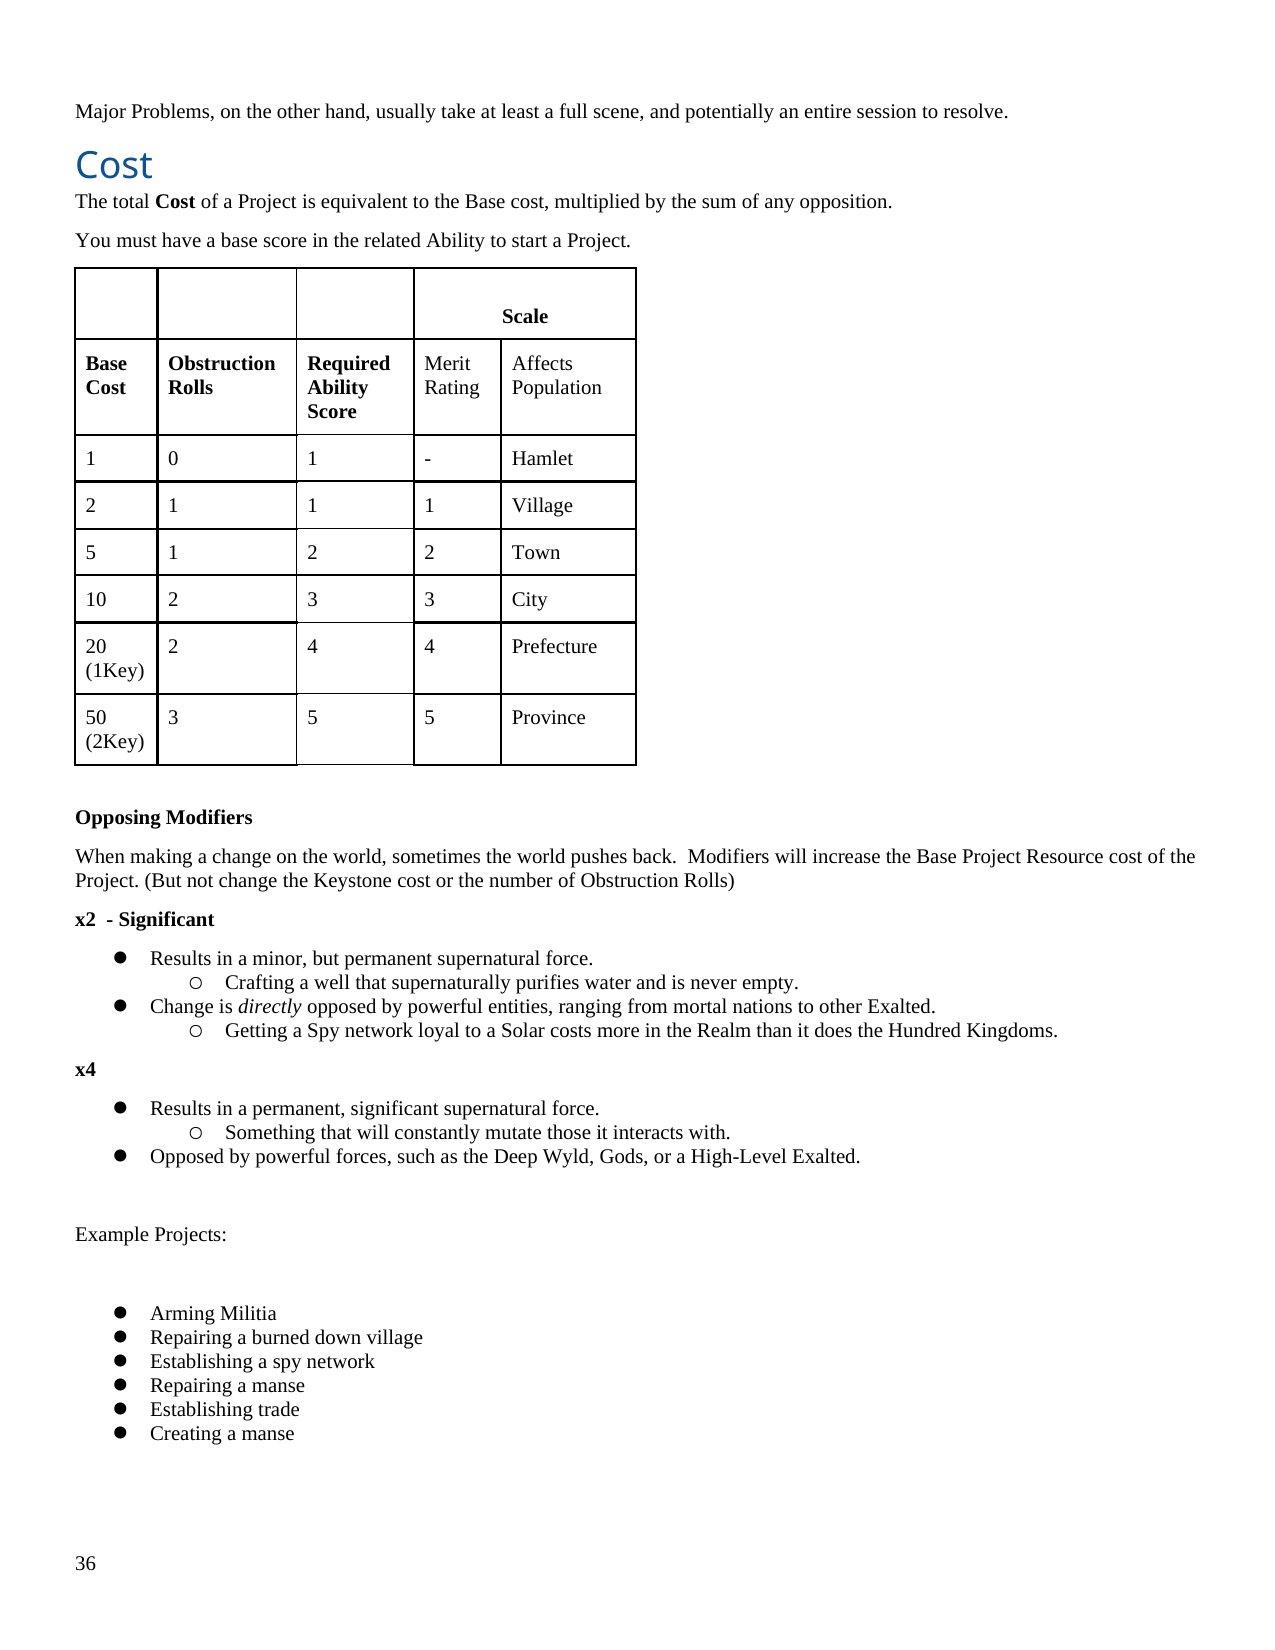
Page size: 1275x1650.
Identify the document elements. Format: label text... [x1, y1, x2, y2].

table_cell Affects Population [502, 340, 635, 433]
table_header [159, 269, 296, 338]
table_cell 1 [159, 530, 296, 574]
table_cell 2 [297, 529, 413, 574]
table_cell - [415, 436, 500, 480]
table_cell 1 [76, 436, 156, 480]
table_cell 2 [159, 576, 296, 621]
table_cell 4 [415, 624, 500, 692]
table_cell 10 [76, 576, 156, 621]
list Creating a manse [112, 1421, 1200, 1445]
text x4 [75, 1057, 1200, 1081]
table_cell 3 [159, 695, 296, 763]
list Change is directly opposed by powerful entities, ranging from mortal nations to other Exalted. [112, 994, 1200, 1018]
table_cell 4 [297, 623, 413, 692]
table_cell 20 (1Key) [76, 624, 156, 692]
table_cell Hamlet [502, 436, 635, 480]
list Something that will constantly mutate those it interacts with. [187, 1120, 1200, 1144]
table_cell 2 [159, 624, 296, 692]
table_cell 5 [297, 694, 413, 763]
text Major Problems, on the other hand, usually take at least a full scene, and potentially an entire session to resolve. [75, 99, 1200, 123]
list Crafting a well that supernaturally purifies water and is never empty. [187, 970, 1200, 994]
subtitle Cost [75, 138, 1200, 189]
table_cell Village [502, 483, 635, 527]
table_cell 1 [297, 435, 413, 480]
table_cell 5 [415, 695, 500, 763]
list Establishing trade [112, 1397, 1200, 1421]
list Establishing a spy network [112, 1349, 1200, 1373]
table_cell 1 [159, 483, 296, 527]
table_cell 1 [297, 482, 413, 527]
text When making a change on the world, sometimes the world pushes back. Modifiers will increase the Base Project Resource cost of the Project. (But not change the Keystone cost or the number of Obstruction Rolls) [75, 844, 1200, 892]
table_cell Province [502, 695, 635, 763]
table_cell 3 [415, 576, 500, 621]
table_cell Prefecture [502, 624, 635, 692]
table_cell 5 [76, 530, 156, 574]
table_cell 1 [415, 483, 500, 527]
list Arming Militia [112, 1301, 1200, 1324]
list Results in a permanent, significant supernatural force. [112, 1096, 1200, 1120]
list Results in a minor, but permanent supernatural force. [112, 946, 1200, 970]
table_cell 2 [76, 483, 156, 527]
text Opposing Modifiers [75, 804, 1200, 829]
list Repairing a burned down village [112, 1324, 1200, 1349]
table_header [297, 269, 413, 338]
table_cell Obstruction Rolls [159, 340, 296, 433]
table_cell 0 [159, 436, 296, 480]
list Getting a Spy network loyal to a Solar costs more in the Realm than it does the Hundred Kingdoms. [187, 1018, 1200, 1042]
text The total Cost of a Project is equivalent to the Base cost, multiplied by the sum of any opposition. [75, 189, 1200, 213]
text You must have a base score in the related Ability to start a Project. [75, 228, 1200, 252]
table_cell 50 (2Key) [76, 695, 156, 763]
list Repairing a manse [112, 1373, 1200, 1397]
table_header [76, 269, 156, 338]
table_header Scale [415, 269, 635, 338]
table_cell Base Cost [76, 340, 156, 433]
text Example Projects: [75, 1222, 1200, 1246]
table_cell Town [502, 530, 635, 574]
table_cell Required Ability Score [297, 340, 413, 433]
table_cell Merit Rating [415, 340, 500, 433]
text x2 - Significant [75, 907, 1200, 931]
table_cell 2 [415, 530, 500, 574]
list Opposed by powerful forces, such as the Deep Wyld, Gods, or a High-Level Exalted. [112, 1144, 1200, 1168]
table_cell 3 [297, 576, 413, 621]
table_cell City [502, 576, 635, 621]
